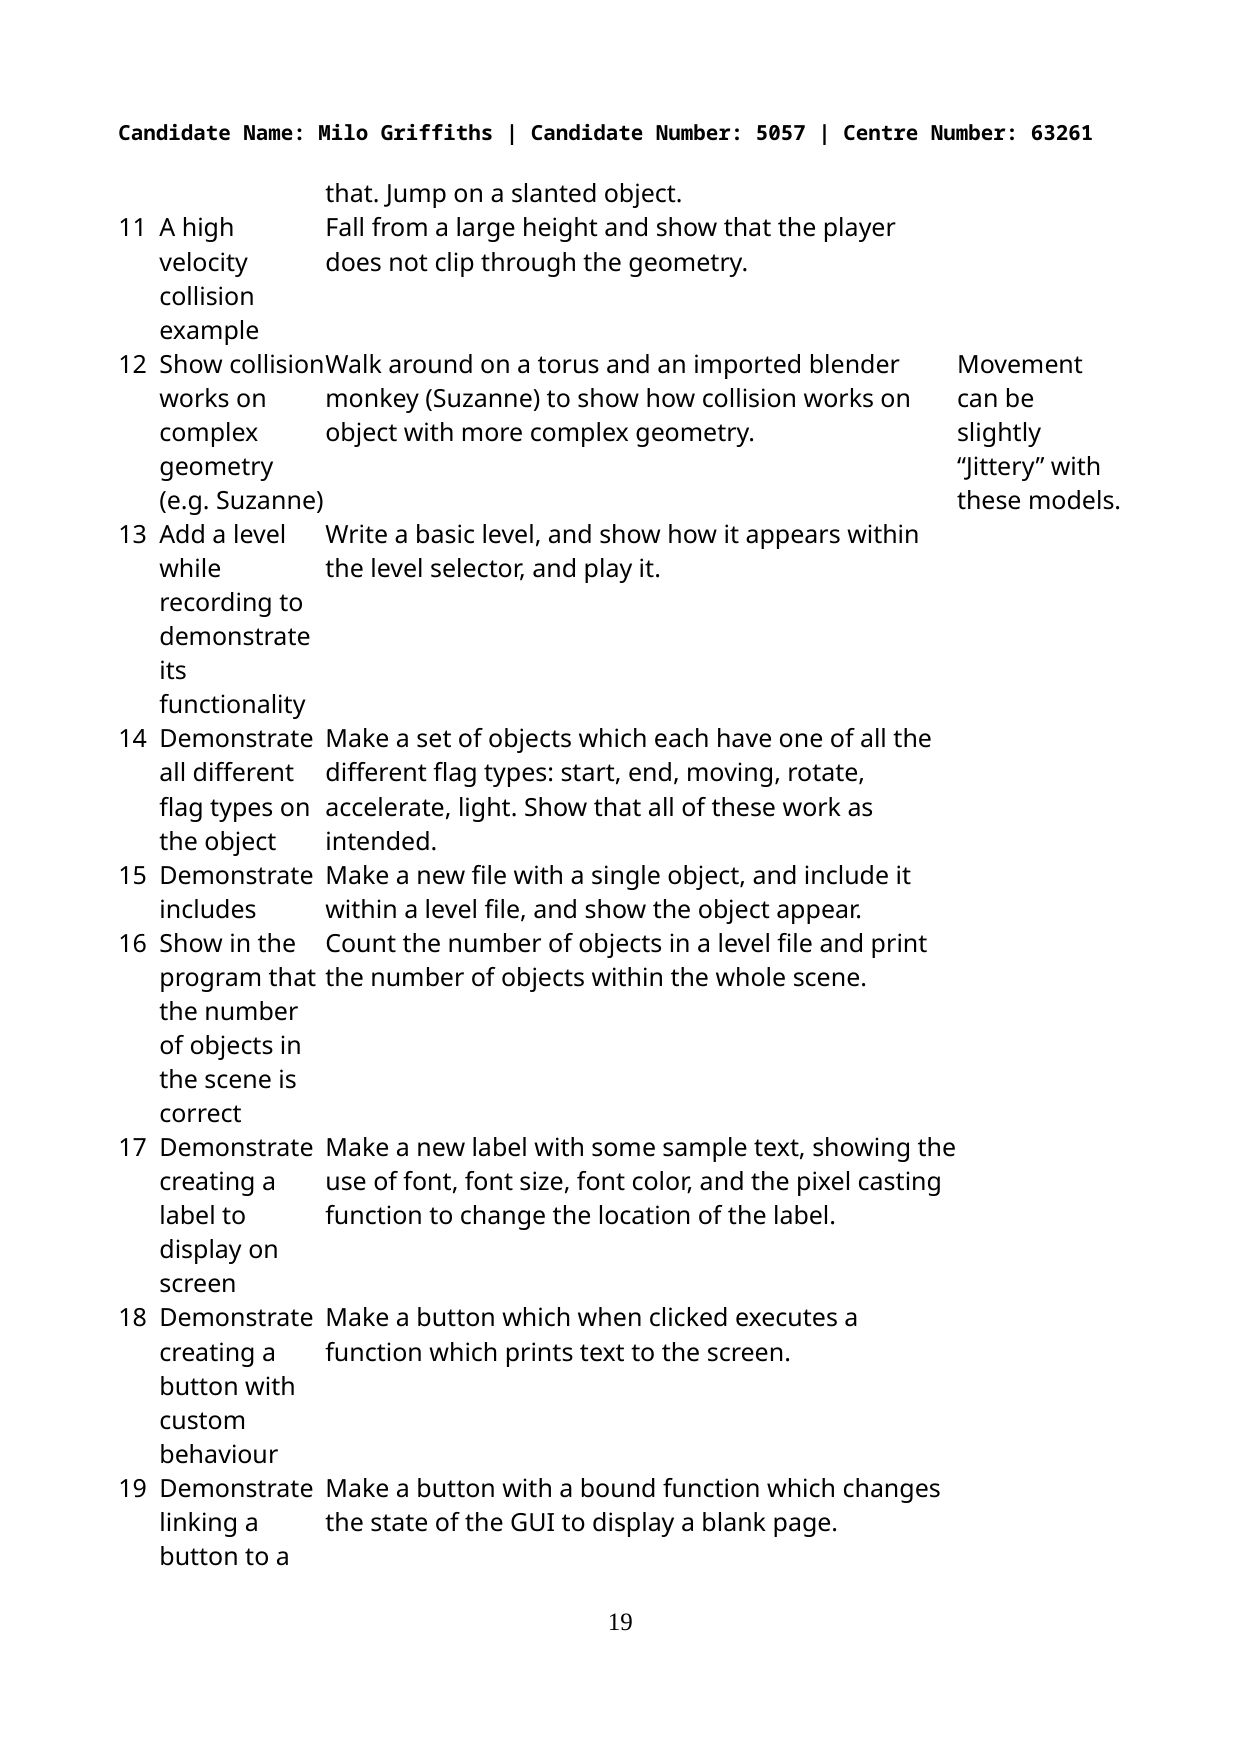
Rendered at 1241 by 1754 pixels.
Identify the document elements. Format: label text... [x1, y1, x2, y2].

table_cell 12 [118, 346, 159, 517]
table_cell Show in the program that the number of objects in the scene is correct [159, 925, 325, 1130]
table_cell Demonstrate creating a button with custom behaviour [159, 1300, 325, 1470]
table_cell Movement can be slightly “Jittery” with these models. [957, 346, 1122, 517]
table_cell that. Jump on a slanted object. [325, 176, 957, 210]
table_cell Walk around on a torus and an imported blender monkey (Suzanne) to show how collision works on object with more complex geometry. [325, 346, 957, 517]
table_cell Make a new label with some sample text, showing the use of font, font size, font color, and the pixel casting function to change the location of the label. [325, 1130, 957, 1300]
table_cell 11 [118, 210, 159, 346]
table_cell Demonstrate creating a label to display on screen [159, 1130, 325, 1300]
table_cell [957, 176, 1122, 210]
table_cell 14 [118, 721, 159, 857]
table_cell [957, 721, 1122, 857]
table_cell [159, 176, 325, 210]
table_cell Make a button which when clicked executes a function which prints text to the screen. [325, 1300, 957, 1470]
table_cell [957, 210, 1122, 346]
table_cell Write a basic level, and show how it appears within the level selector, and play it. [325, 517, 957, 721]
table_cell Show collision works on complex geometry (e.g. Suzanne) [159, 346, 325, 517]
table_cell Fall from a large height and show that the player does not clip through the geometry. [325, 210, 957, 346]
table_cell 19 [118, 1470, 159, 1573]
table_cell [957, 1470, 1122, 1573]
table_cell [118, 176, 159, 210]
table_cell 15 [118, 857, 159, 925]
table_cell Demonstrate all different flag types on the object [159, 721, 325, 857]
table_cell [957, 1300, 1122, 1470]
table_cell Add a level while recording to demonstrate its functionality [159, 517, 325, 721]
table_cell Demonstrate includes [159, 857, 325, 925]
table_cell [957, 1130, 1122, 1300]
table_cell Make a button with a bound function which changes the state of the GUI to display a blank page. [325, 1470, 957, 1573]
table_cell Make a set of objects which each have one of all the different flag types: start, end, moving, rotate, accelerate, light. Show that all of these work as intended. [325, 721, 957, 857]
table_cell Demonstrate linking a button to a [159, 1470, 325, 1573]
table_cell A high velocity collision example [159, 210, 325, 346]
table_cell 16 [118, 925, 159, 1130]
table_cell Make a new file with a single object, and include it within a level file, and show the object appear. [325, 857, 957, 925]
table_cell 18 [118, 1300, 159, 1470]
table_cell [957, 925, 1122, 1130]
table_cell [957, 517, 1122, 721]
table_cell 17 [118, 1130, 159, 1300]
table_cell [957, 857, 1122, 925]
table_cell 13 [118, 517, 159, 721]
table_cell Count the number of objects in a level file and print the number of objects within the whole scene. [325, 925, 957, 1130]
